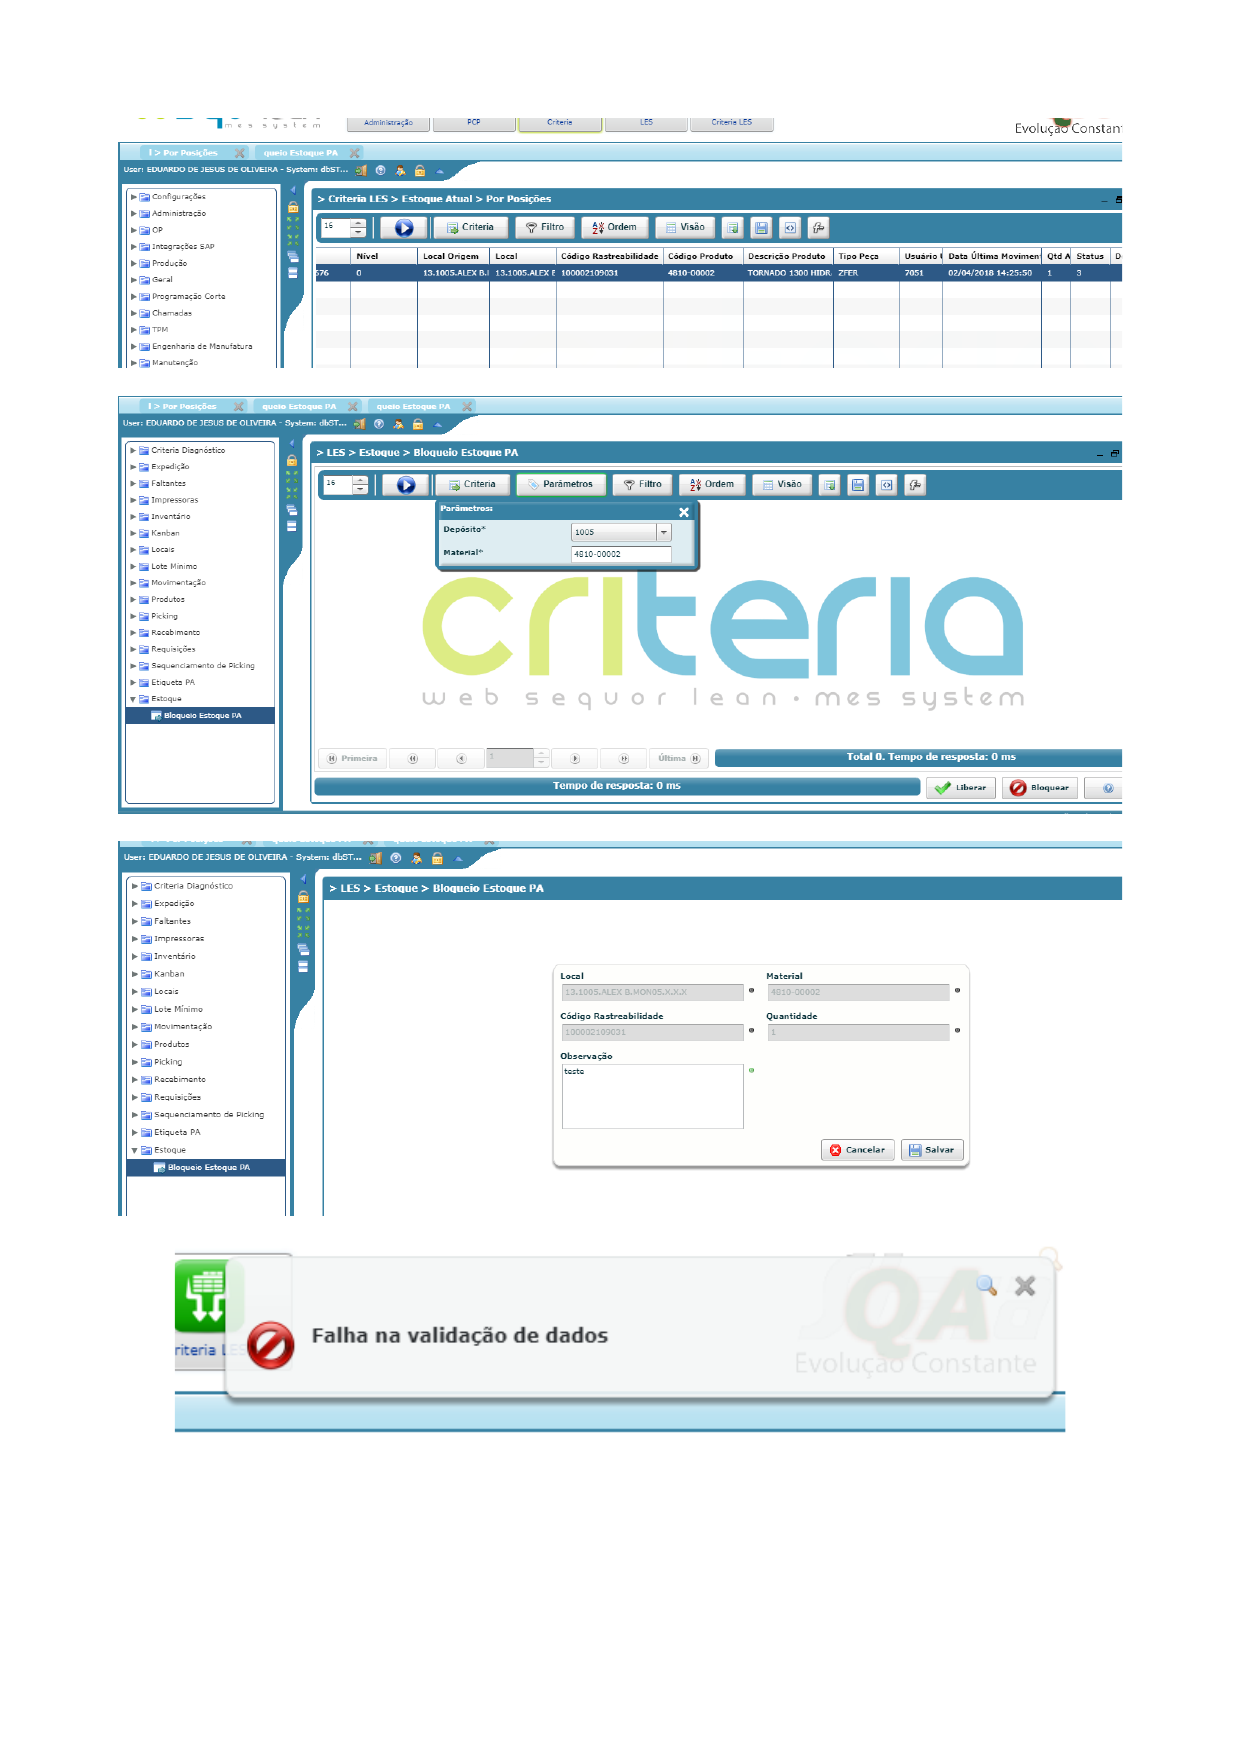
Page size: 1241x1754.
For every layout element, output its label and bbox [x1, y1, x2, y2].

picture [118, 841, 1123, 1216]
picture [118, 118, 1123, 368]
picture [118, 396, 1123, 814]
picture [174, 1244, 1066, 1448]
